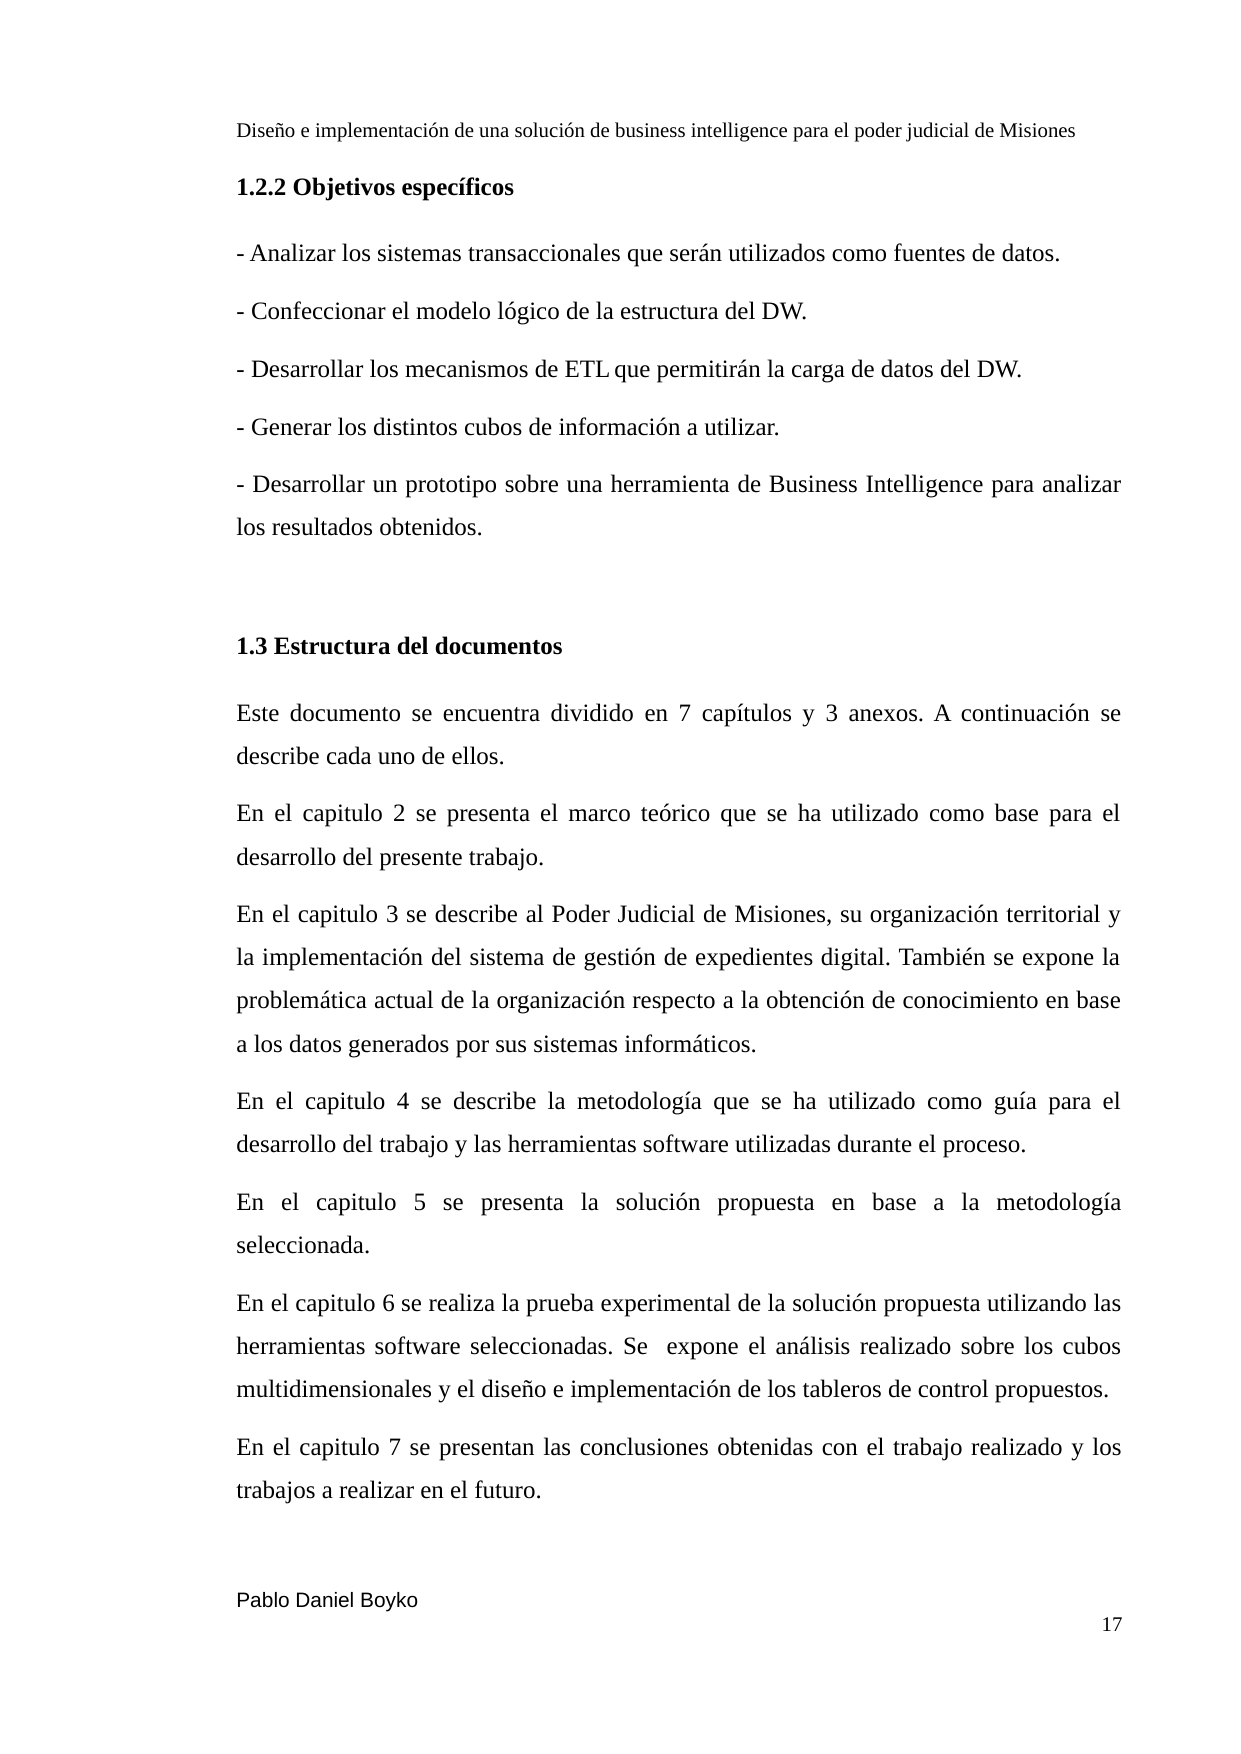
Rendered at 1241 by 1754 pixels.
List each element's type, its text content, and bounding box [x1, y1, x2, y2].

subtitle 1.3 Estructura del documentos [236, 631, 1122, 660]
text - Analizar los sistemas transaccionales que serán utilizados como fuentes de datos. [236, 238, 1122, 267]
text En el capitulo 6 se realiza la prueba experimental de la solución propuesta utilizando las herramientas software seleccionadas. Se expone el análisis realizado sobre los cubos multidimensionales y el diseño e implementación de los tableros de control propuestos. [236, 1288, 1122, 1403]
text Este documento se encuentra dividido en 7 capítulos y 3 anexos. A continuación se describe cada uno de ellos. [236, 698, 1122, 769]
text En el capitulo 5 se presenta la solución propuesta en base a la metodología seleccionada. [236, 1187, 1122, 1259]
subtitle 1.2.2 Objetivos específicos [236, 172, 1122, 200]
text - Confeccionar el modelo lógico de la estructura del DW. [236, 296, 1122, 325]
text En el capitulo 7 se presentan las conclusiones obtenidas con el trabajo realizado y los trabajos a realizar en el futuro. [236, 1432, 1122, 1504]
text En el capitulo 3 se describe al Poder Judicial de Misiones, su organización territorial y la implementación del sistema de gestión de expedientes digital. También se expone la problemática actual de la organización respecto a la obtención de conocimiento en base a los datos generados por sus sistemas informáticos. [236, 899, 1122, 1057]
text - Desarrollar un prototipo sobre una herramienta de Business Intelligence para analizar los resultados obtenidos. [236, 469, 1122, 541]
text - Generar los distintos cubos de información a utilizar. [236, 412, 1122, 440]
text En el capitulo 4 se describe la metodología que se ha utilizado como guía para el desarrollo del trabajo y las herramientas software utilizadas durante el proceso. [236, 1086, 1122, 1158]
text En el capitulo 2 se presenta el marco teórico que se ha utilizado como base para el desarrollo del presente trabajo. [236, 798, 1122, 870]
text - Desarrollar los mecanismos de ETL que permitirán la carga de datos del DW. [236, 354, 1122, 383]
